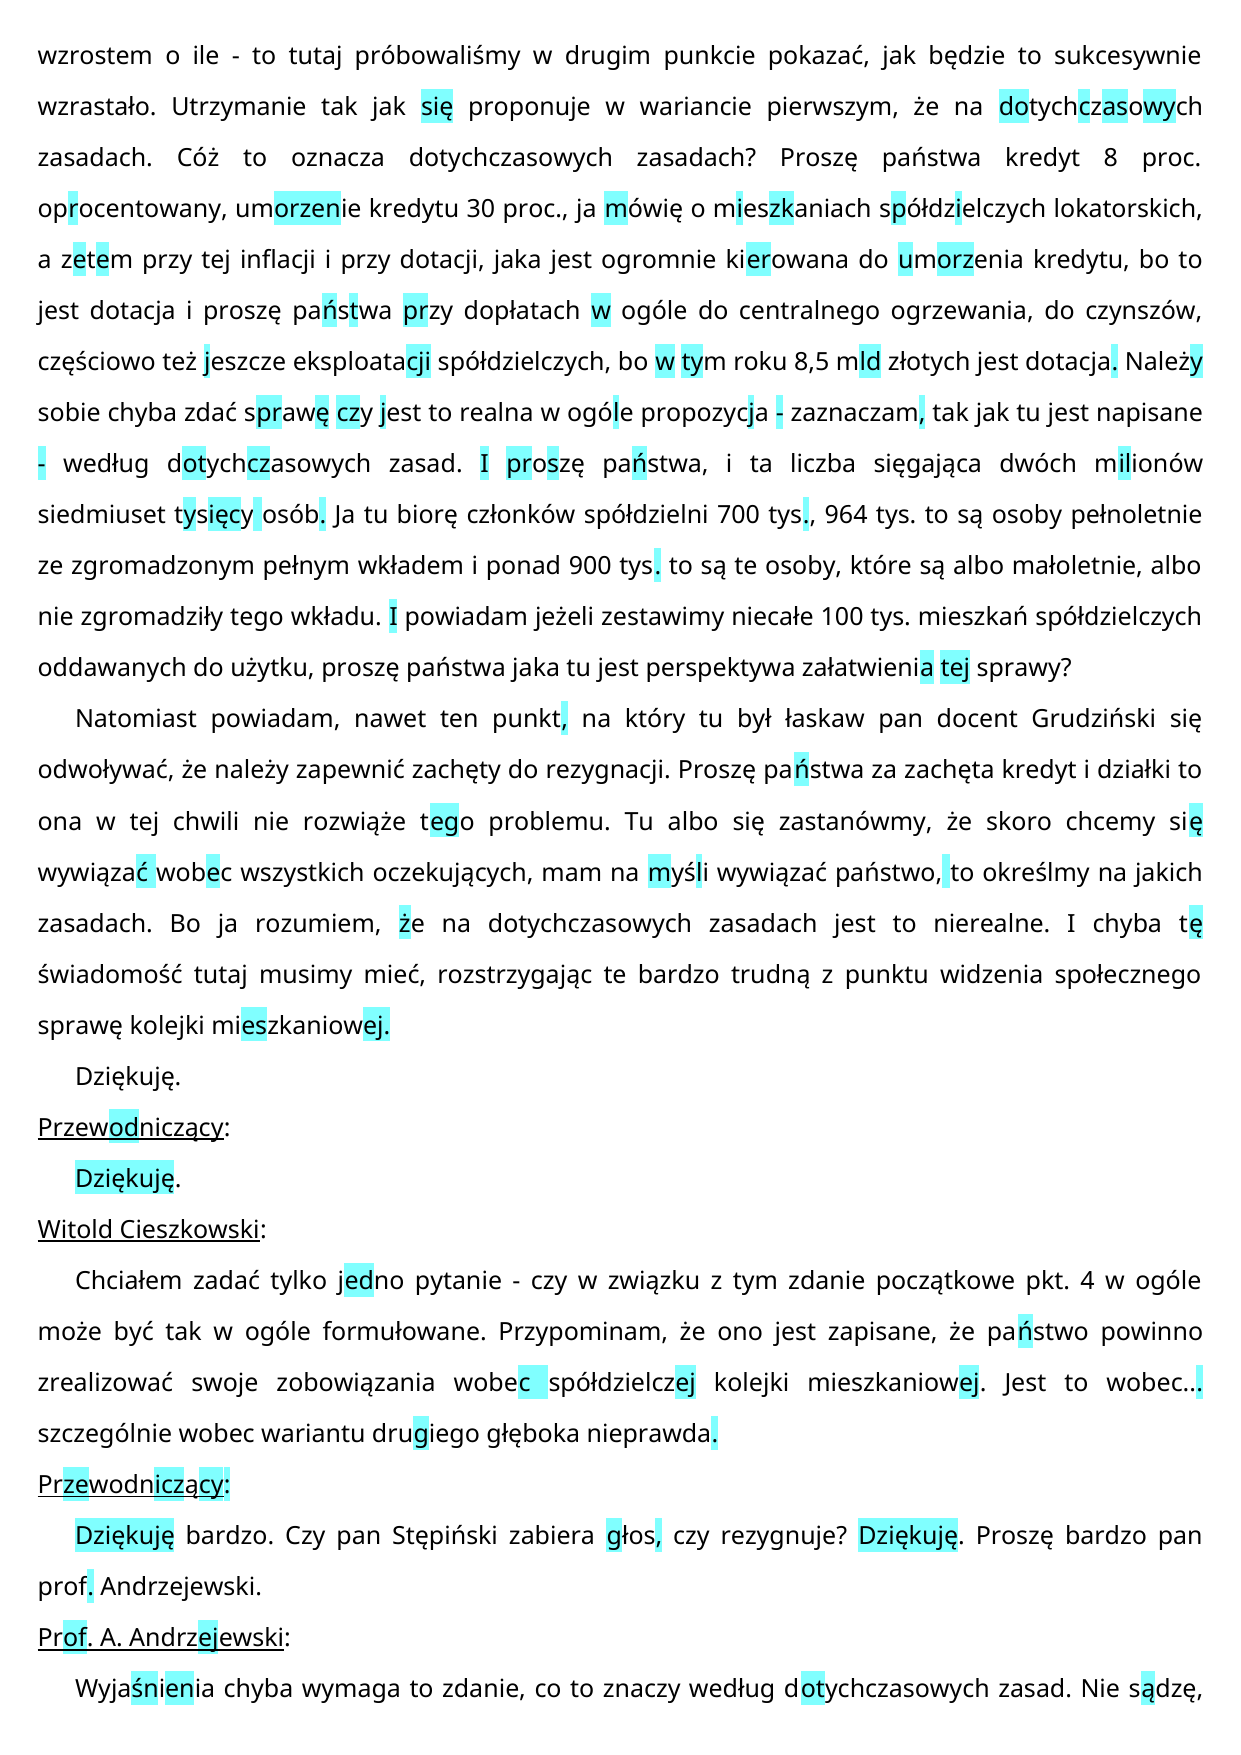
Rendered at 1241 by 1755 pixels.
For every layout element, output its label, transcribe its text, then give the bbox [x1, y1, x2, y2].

text wzrostem o ile - to tutaj próbowaliśmy w drugim punkcie pokazać, jak będzie to sukcesywnie wzrastało. Utrzymanie tak jak się proponuje w wariancie pierwszym, że na dotychczasowych zasadach. Cóż to oznacza dotychczasowych zasadach? Proszę państwa kredyt 8 proc. oprocentowany, umorzenie kredytu 30 proc., ja mówię o mieszkaniach spółdzielczych lokatorskich, a zetem przy tej inflacji i przy dotacji, jaka jest ogromnie kierowana do umorzenia kredytu, bo to jest dotacja i proszę państwa przy dopłatach w ogóle do centralnego ogrzewania, do czynszów, częściowo też jeszcze eksploatacji spółdzielczych, bo w tym roku 8,5 mld złotych jest dotacja. Należy sobie chyba zdać sprawę czy jest to realna w ogóle propozycja - zaznaczam, tak jak tu jest napisane - według dotychczasowych zasad. I proszę państwa, i ta liczba sięgająca dwóch milionów siedmiuset tysięcy osób. Ja tu biorę członków spółdzielni 700 tys., 964 tys. to są osoby pełnoletnie ze zgromadzonym pełnym wkładem i ponad 900 tys. to są te osoby, które są albo małoletnie, albo nie zgromadziły tego wkładu. I powiadam jeżeli zestawimy niecałe 100 tys. mieszkań spółdzielczych oddawanych do użytku, proszę państwa jaka tu jest perspektywa załatwienia tej sprawy? [37, 37, 1203, 684]
text Dziękuję. [37, 1058, 1203, 1092]
text Prof. A. Andrzejewski: [37, 1620, 1203, 1654]
text Dziękuję bardzo. Czy pan Stępiński zabiera głos, czy rezygnuje? Dziękuję. Proszę bardzo pan prof. Andrzejewski. [37, 1518, 1203, 1603]
text Dziękuję. [37, 1160, 1203, 1194]
text Przewodniczący: [37, 1467, 1203, 1501]
text Chciałem zadać tylko jedno pytanie - czy w związku z tym zdanie początkowe pkt. 4 w ogóle może być tak w ogóle formułowane. Przypominam, że ono jest zapisane, że państwo powinno zrealizować swoje zobowiązania wobec spółdzielczej kolejki mieszkaniowej. Jest to wobec... szczególnie wobec wariantu drugiego głęboka nieprawda. [37, 1262, 1203, 1450]
text Wyjaśnienia chyba wymaga to zdanie, co to znaczy według dotychczasowych zasad. Nie sądzę, [37, 1671, 1203, 1705]
text Witold Cieszkowski: [37, 1211, 1203, 1246]
text Natomiast powiadam, nawet ten punkt, na który tu był łaskaw pan docent Grudziński się odwoływać, że należy zapewnić zachęty do rezygnacji. Proszę państwa za zachęta kredyt i działki to ona w tej chwili nie rozwiąże tego problemu. Tu albo się zastanówmy, że skoro chcemy się wywiązać wobec wszystkich oczekujących, mam na myśli wywiązać państwo, to określmy na jakich zasadach. Bo ja rozumiem, że na dotychczasowych zasadach jest to nierealne. I chyba tę świadomość tutaj musimy mieć, rozstrzygając te bardzo trudną z punktu widzenia społecznego sprawę kolejki mieszkaniowej. [37, 701, 1203, 1041]
text Przewodniczący: [37, 1109, 1203, 1143]
